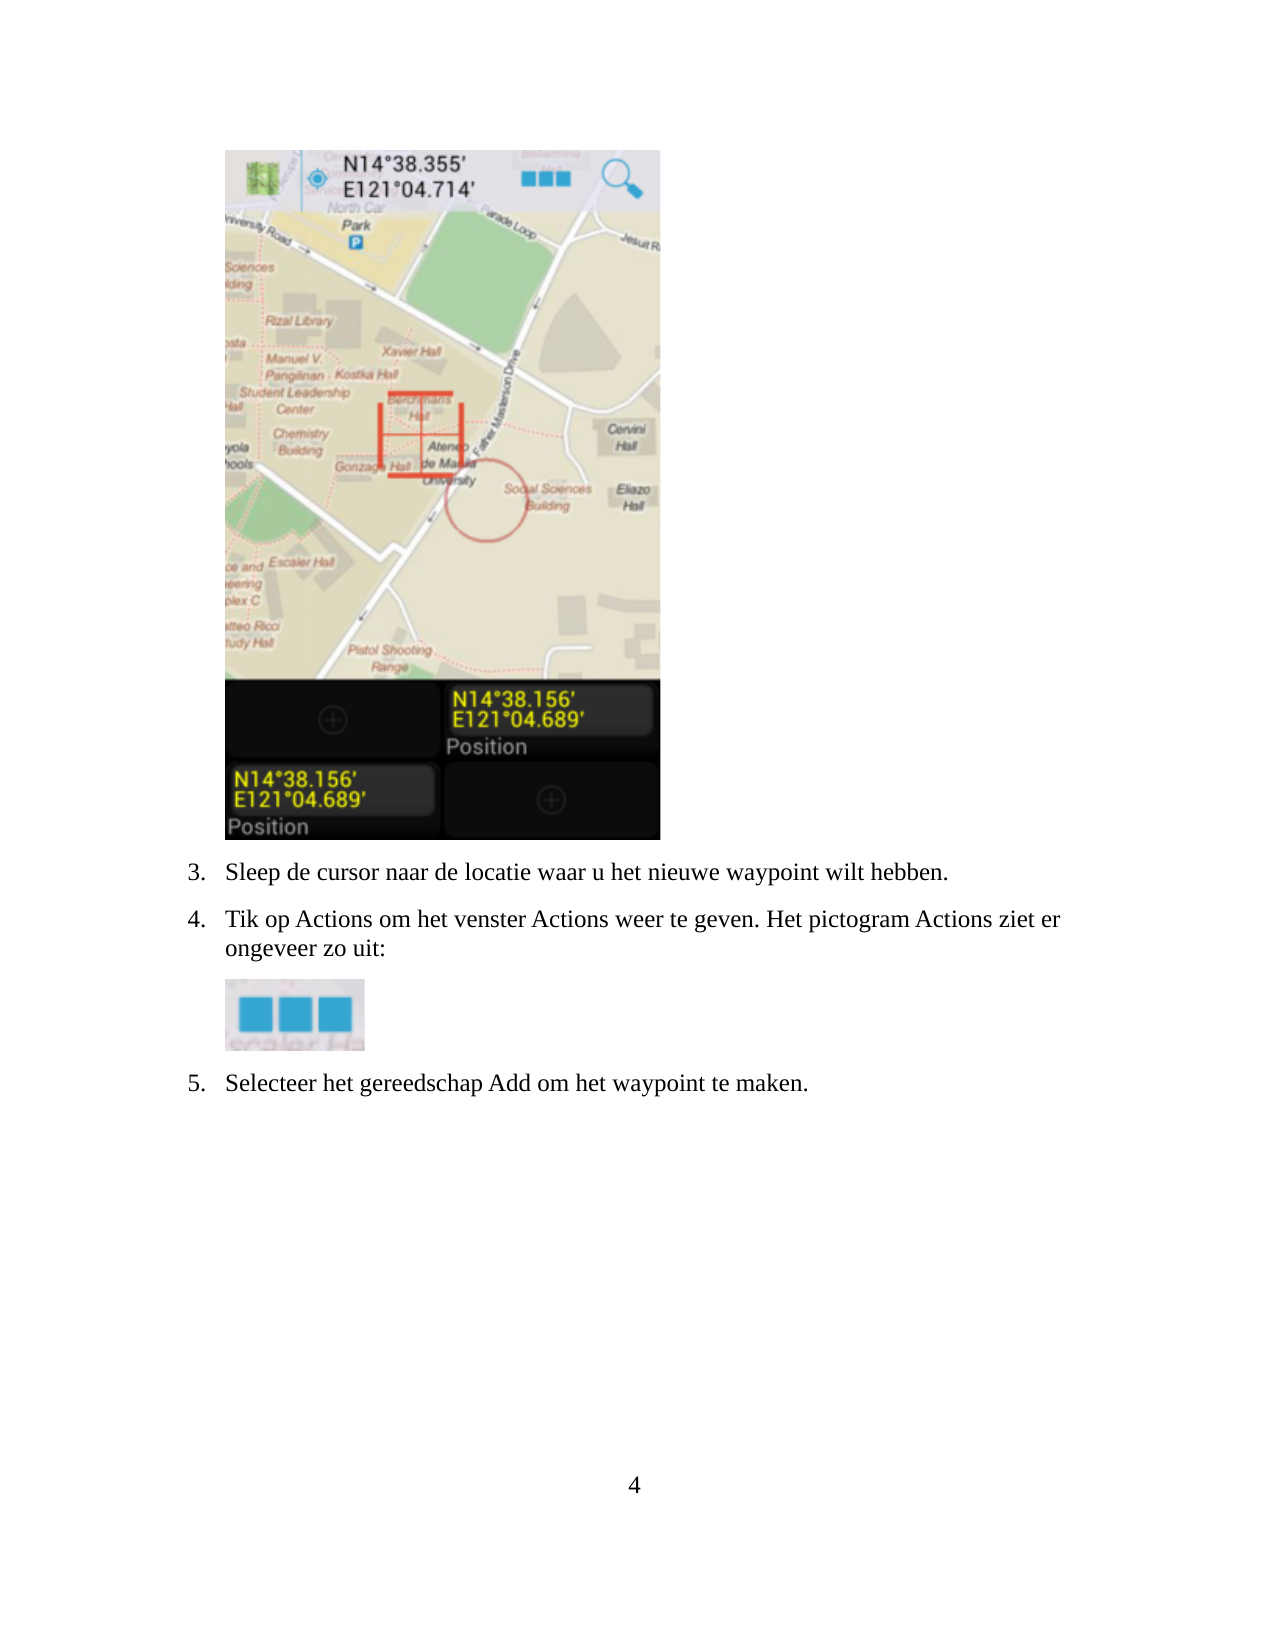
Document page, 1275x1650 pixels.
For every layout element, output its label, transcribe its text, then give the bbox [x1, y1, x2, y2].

picture [225, 150, 661, 840]
picture [225, 979, 365, 1051]
list Selecteer het gereedschap Add om het waypoint te maken. [187, 1068, 1125, 1097]
list Tik op Actions om het venster Actions weer te geven. Het pictogram Actions ziet er ongeveer zo uit: [187, 904, 1125, 962]
list Sleep de cursor naar de locatie waar u het nieuwe waypoint wilt hebben. [187, 857, 1125, 886]
